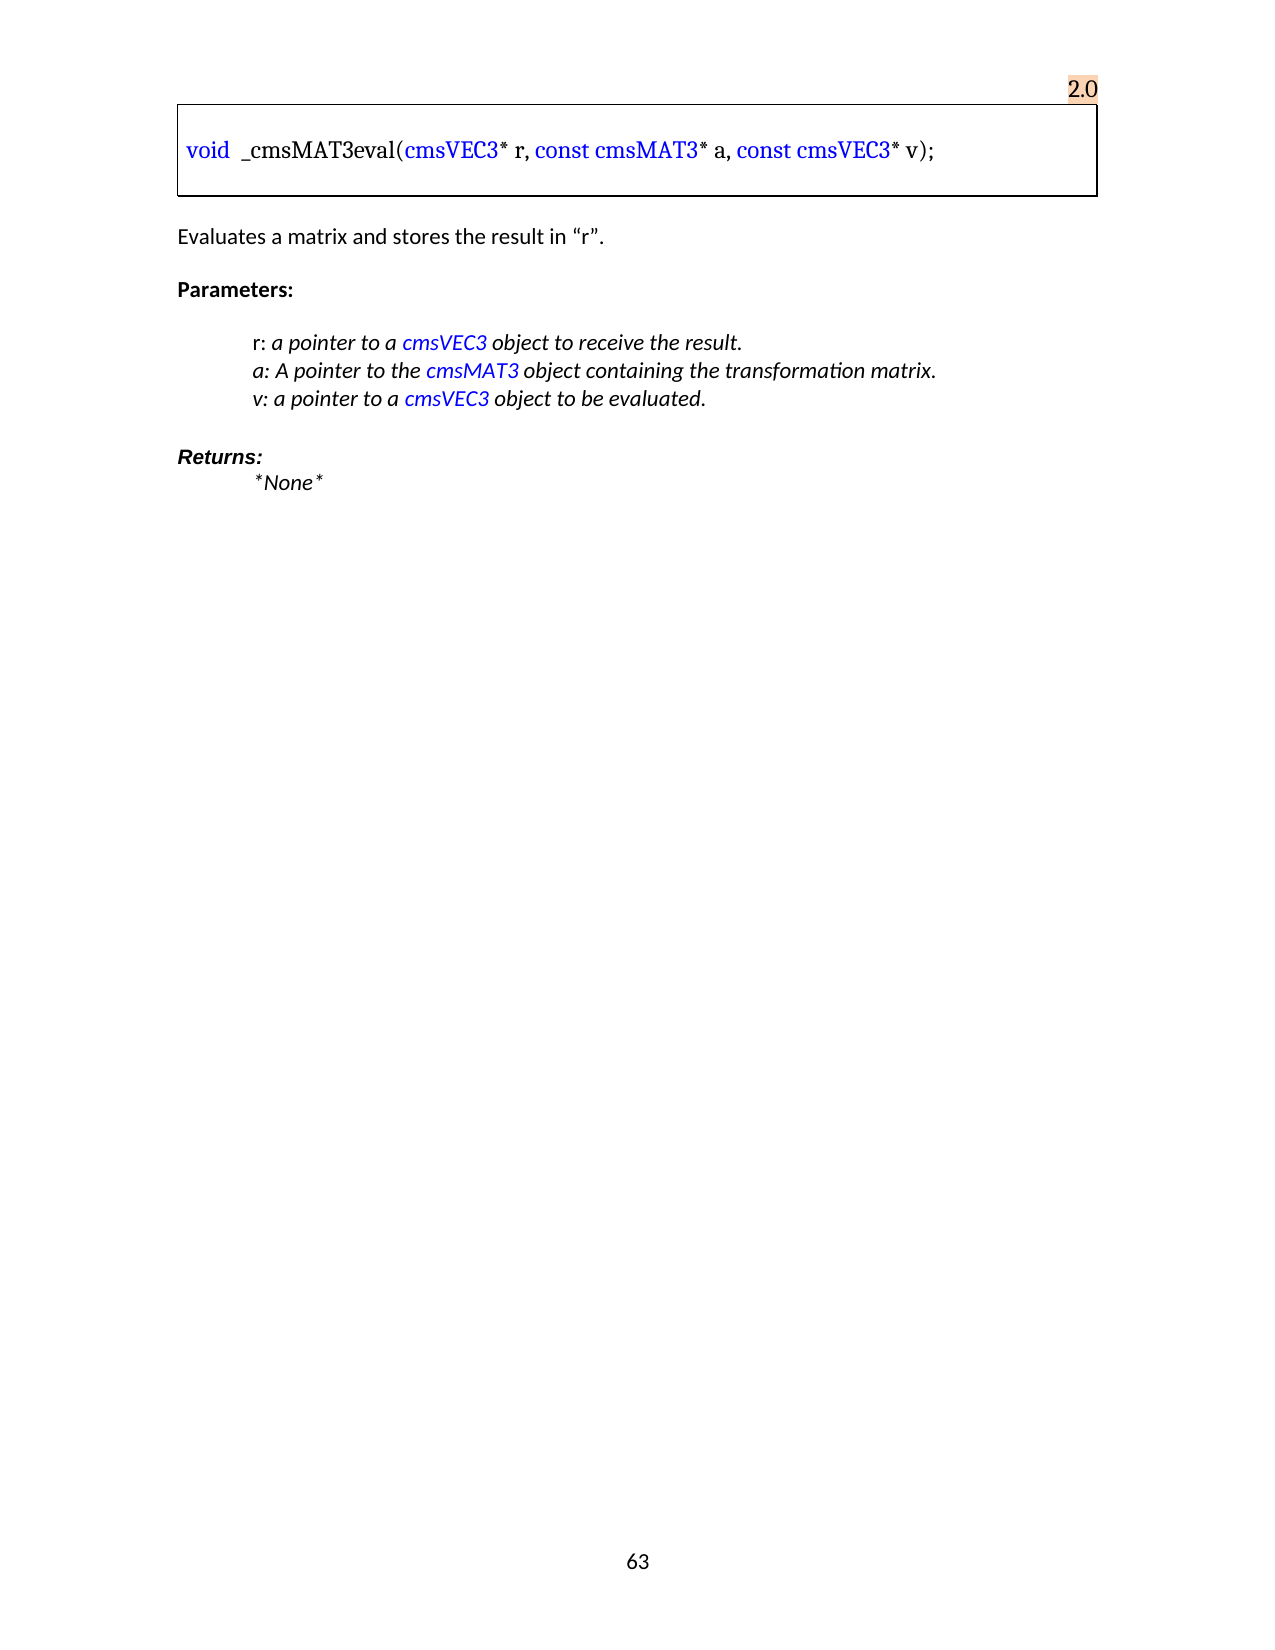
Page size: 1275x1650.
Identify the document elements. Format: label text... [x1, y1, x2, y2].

text Evaluates a matrix and stores the result in “r”. [177, 222, 1098, 250]
text Parameters: [177, 275, 1098, 303]
text a: A pointer to the cmsMAT3 object containing the transformation matrix. [177, 356, 1098, 384]
text 2.0 [177, 75, 1068, 104]
text v: a pointer to a cmsVEC3 object to be evaluated. [177, 384, 1098, 412]
text r: a pointer to a cmsVEC3 object to receive the result. [177, 328, 1098, 356]
text Returns: [177, 444, 1098, 468]
text *None* [177, 468, 1098, 497]
text void _cmsMAT3eval(cmsVEC3* r, const cmsMAT3* a, const cmsVEC3* v); [178, 132, 1096, 161]
